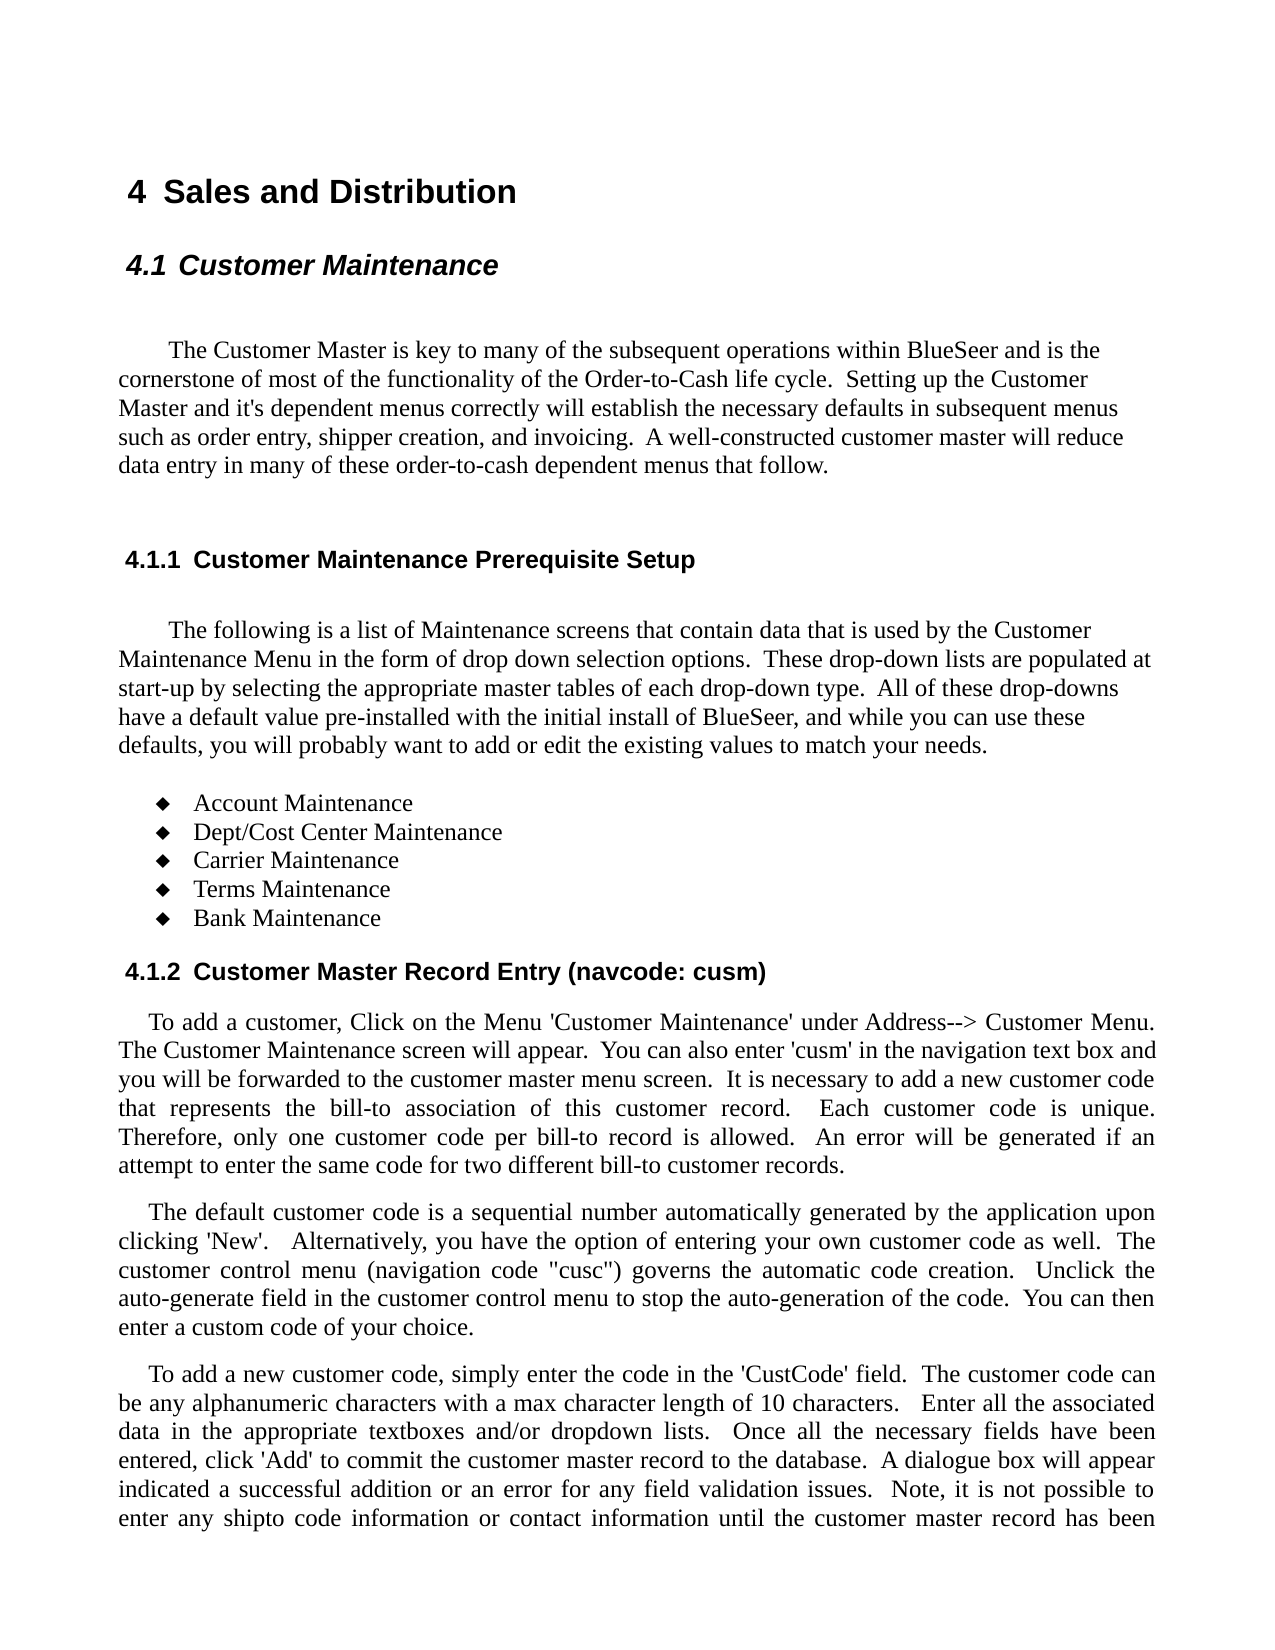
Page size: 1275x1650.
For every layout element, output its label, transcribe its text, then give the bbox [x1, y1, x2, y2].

text To add a new customer code, simply enter the code in the 'CustCode' field. The customer code can be any alphanumeric characters with a max character length of 10 characters. Enter all the associated data in the appropriate textboxes and/or dropdown lists. Once all the necessary fields have been entered, click 'Add' to commit the customer master record to the database. A dialogue box will appear indicated a successful addition or an error for any field validation issues. Note, it is not possible to enter any shipto code information or contact information until the customer master record has been [118, 1359, 1157, 1531]
text The Customer Master is key to many of the subsequent operations within BlueSeer and is the cornerstone of most of the functionality of the Order-to-Cash life cycle. Setting up the Customer Master and it's dependent menus correctly will establish the necessary defaults in subsequent menus such as order entry, shipper creation, and invoicing. A well-constructed customer master will reduce data entry in many of these order-to-cash dependent menus that follow. [118, 335, 1157, 479]
subtitle Customer Maintenance [118, 248, 1157, 282]
list Terms Maintenance [156, 874, 1157, 903]
subtitle Customer Master Record Entry (navcode: cusm) [118, 957, 1157, 985]
list Bank Maintenance [156, 903, 1157, 932]
list Account Maintenance [156, 788, 1157, 817]
subtitle Sales and Distribution [118, 172, 1157, 211]
text The following is a list of Maintenance screens that contain data that is used by the Customer Maintenance Menu in the form of drop down selection options. These drop-down lists are populated at start-up by selecting the appropriate master tables of each drop-down type. All of these drop-downs have a default value pre-installed with the initial install of BlueSeer, and while you can use these defaults, you will probably want to add or edit the existing values to match your needs. [118, 615, 1157, 759]
list Dept/Cost Center Maintenance [156, 817, 1157, 845]
subtitle Customer Maintenance Prerequisite Setup [118, 545, 1157, 574]
text To add a customer, Click on the Menu 'Customer Maintenance' under Address--> Customer Menu. The Customer Maintenance screen will appear. You can also enter 'cusm' in the navigation text box and you will be forwarded to the customer master menu screen. It is necessary to add a new customer code that represents the bill-to association of this customer record. Each customer code is unique. Therefore, only one customer code per bill-to record is allowed. An error will be generated if an attempt to enter the same code for two different bill-to customer records. [118, 1007, 1157, 1179]
list Carrier Maintenance [156, 845, 1157, 874]
text The default customer code is a sequential number automatically generated by the application upon clicking 'New'. Alternatively, you have the option of entering your own customer code as well. The customer control menu (navigation code "cusc") governs the automatic code creation. Unclick the auto-generate field in the customer control menu to stop the auto-generation of the code. You can then enter a custom code of your choice. [118, 1197, 1157, 1341]
